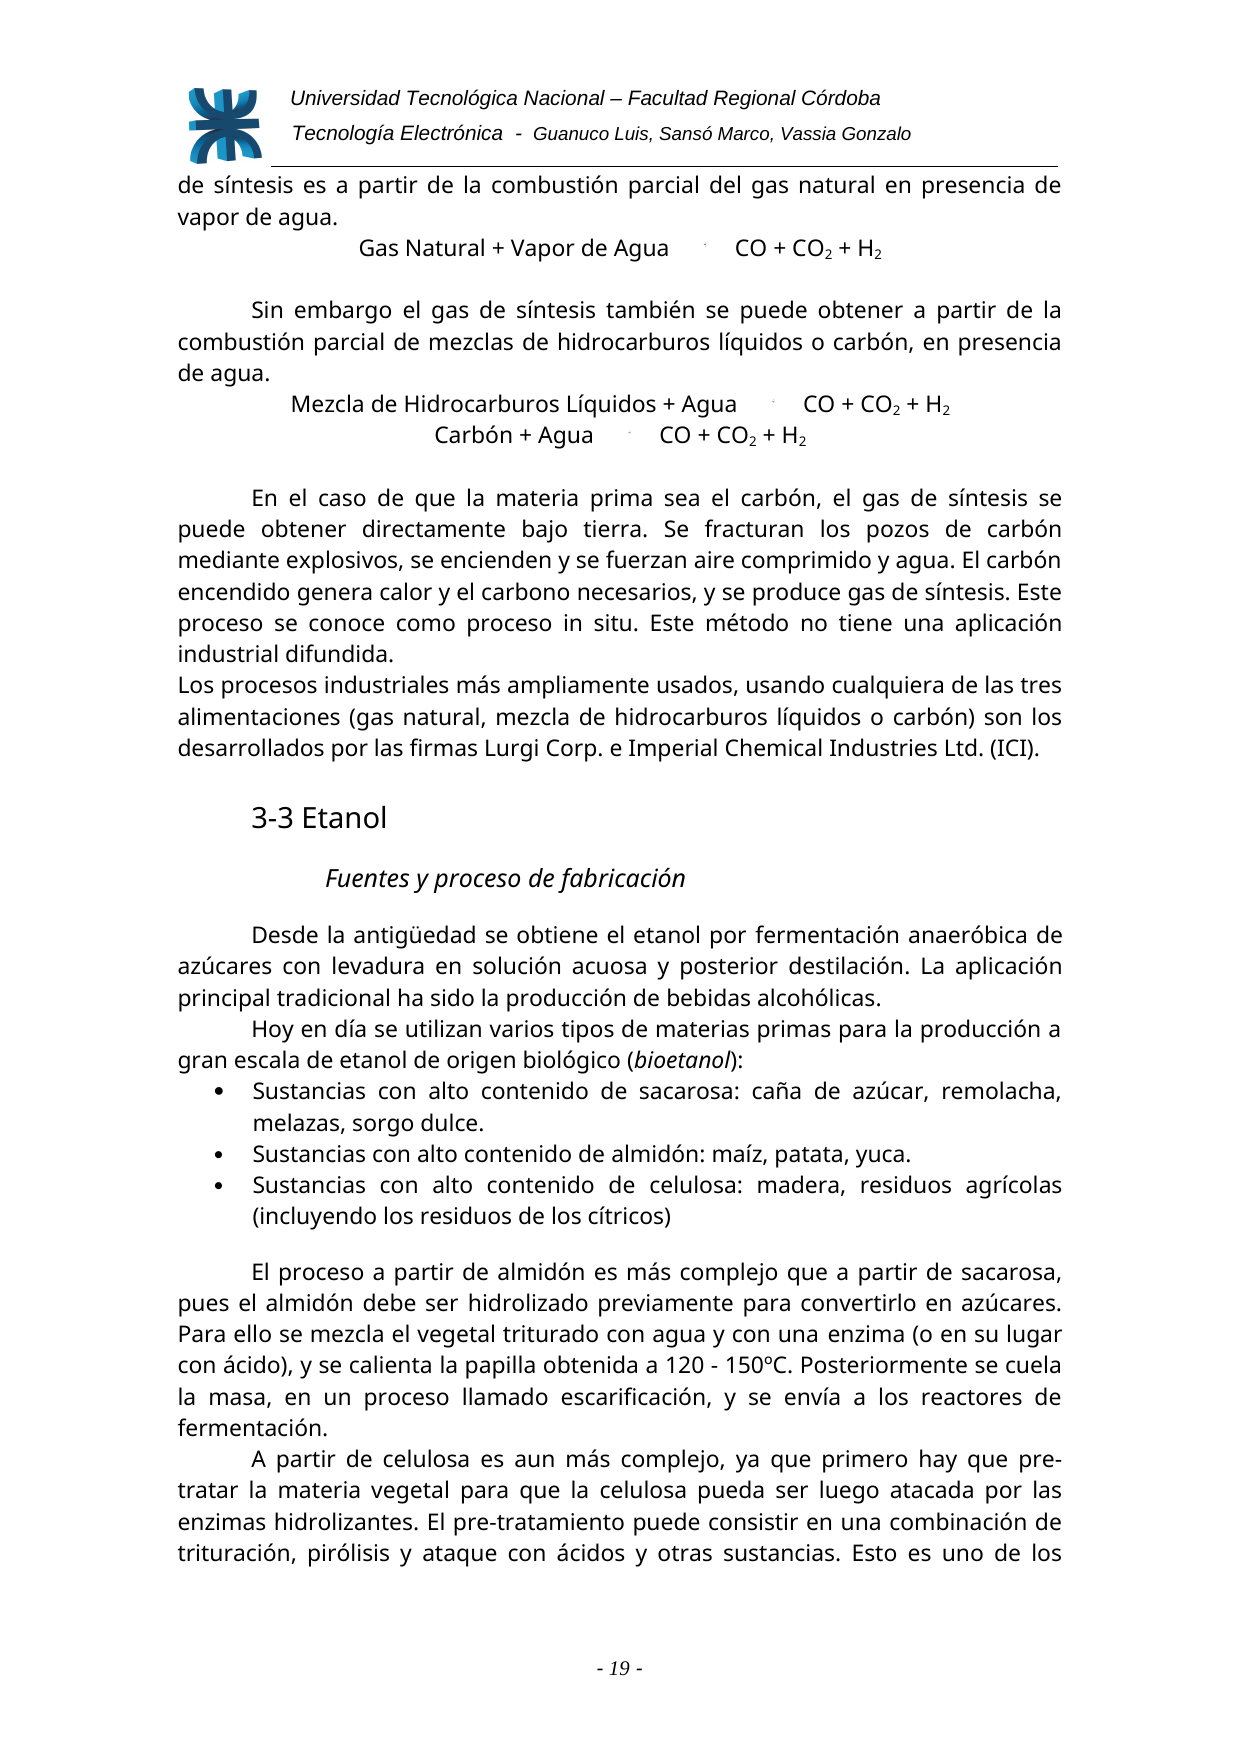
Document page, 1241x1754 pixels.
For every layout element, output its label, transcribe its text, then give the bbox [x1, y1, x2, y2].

text Mezcla de Hidrocarburos Líquidos + Agua CO + CO2 + H2 [177, 388, 1063, 419]
text de síntesis es a partir de la combustión parcial del gas natural en presencia de vapor de agua. [177, 169, 1063, 232]
text Fuentes y proceso de fabricación [177, 861, 1063, 895]
picture [188, 88, 262, 164]
list Sustancias con alto contenido de sacarosa: caña de azúcar, remolacha, melazas, sorgo dulce. [215, 1075, 1063, 1138]
text 3-3 Etanol [177, 797, 1063, 837]
text Carbón + Agua CO + CO2 + H2 [177, 419, 1063, 451]
text Hoy en día se utilizan varios tipos de materias primas para la producción a gran escala de etanol de origen biológico (bioetanol): [177, 1013, 1063, 1075]
text El proceso a partir de almidón es más complejo que a partir de sacarosa, pues el almidón debe ser hidrolizado previamente para convertirlo en azúcares. Para ello se mezcla el vegetal triturado con agua y con una enzima (o en su lugar con ácido), y se calienta la papilla obtenida a 120 - 150ºC. Posteriormente se cuela la masa, en un proceso llamado escarificación, y se envía a los reactores de fermentación. [177, 1256, 1063, 1443]
text Desde la antigüedad se obtiene el etanol por fermentación anaeróbica de azúcares con levadura en solución acuosa y posterior destilación. La aplicación principal tradicional ha sido la producción de bebidas alcohólicas. [177, 919, 1063, 1013]
text Los procesos industriales más ampliamente usados, usando cualquiera de las tres alimentaciones (gas natural, mezcla de hidrocarburos líquidos o carbón) son los desarrollados por las firmas Lurgi Corp. e Imperial Chemical Industries Ltd. (ICI). [177, 669, 1063, 763]
text Gas Natural + Vapor de Agua CO + CO2 + H2 [177, 232, 1063, 263]
text Sin embargo el gas de síntesis también se puede obtener a partir de la combustión parcial de mezclas de hidrocarburos líquidos o carbón, en presencia de agua. [177, 294, 1063, 388]
list Sustancias con alto contenido de celulosa: madera, residuos agrícolas (incluyendo los residuos de los cítricos) [215, 1169, 1063, 1232]
text En el caso de que la materia prima sea el carbón, el gas de síntesis se puede obtener directamente bajo tierra. Se fracturan los pozos de carbón mediante explosivos, se encienden y se fuerzan aire comprimido y agua. El carbón encendido genera calor y el carbono necesarios, y se produce gas de síntesis. Este proceso se conoce como proceso in situ. Este método no tiene una aplicación industrial difundida. [177, 482, 1063, 669]
list Sustancias con alto contenido de almidón: maíz, patata, yuca. [215, 1138, 1063, 1169]
text A partir de celulosa es aun más complejo, ya que primero hay que pre-tratar la materia vegetal para que la celulosa pueda ser luego atacada por las enzimas hidrolizantes. El pre-tratamiento puede consistir en una combinación de trituración, pirólisis y ataque con ácidos y otras sustancias. Esto es uno de los [177, 1443, 1063, 1568]
